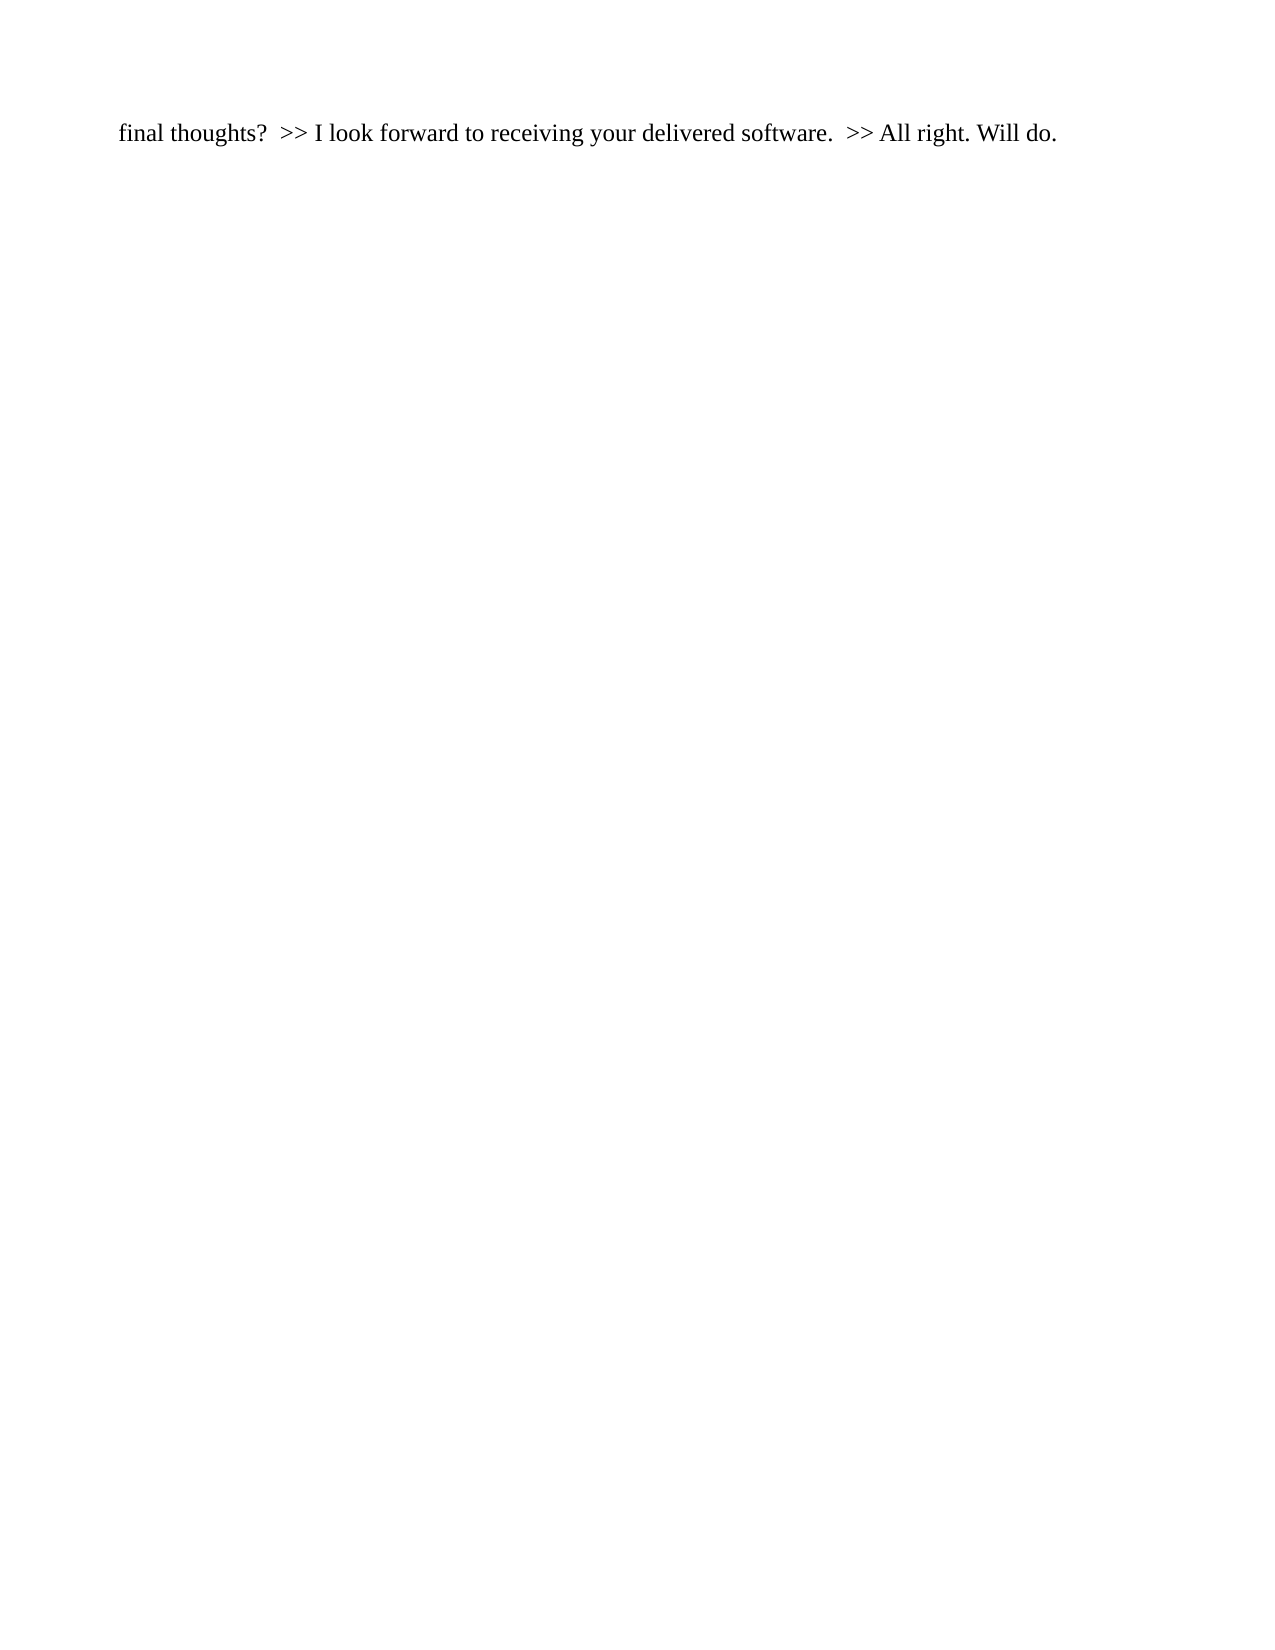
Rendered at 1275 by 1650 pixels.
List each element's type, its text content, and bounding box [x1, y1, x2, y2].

text final thoughts? >> I look forward to receiving your delivered software. >> All right. Will do. [118, 118, 1157, 147]
